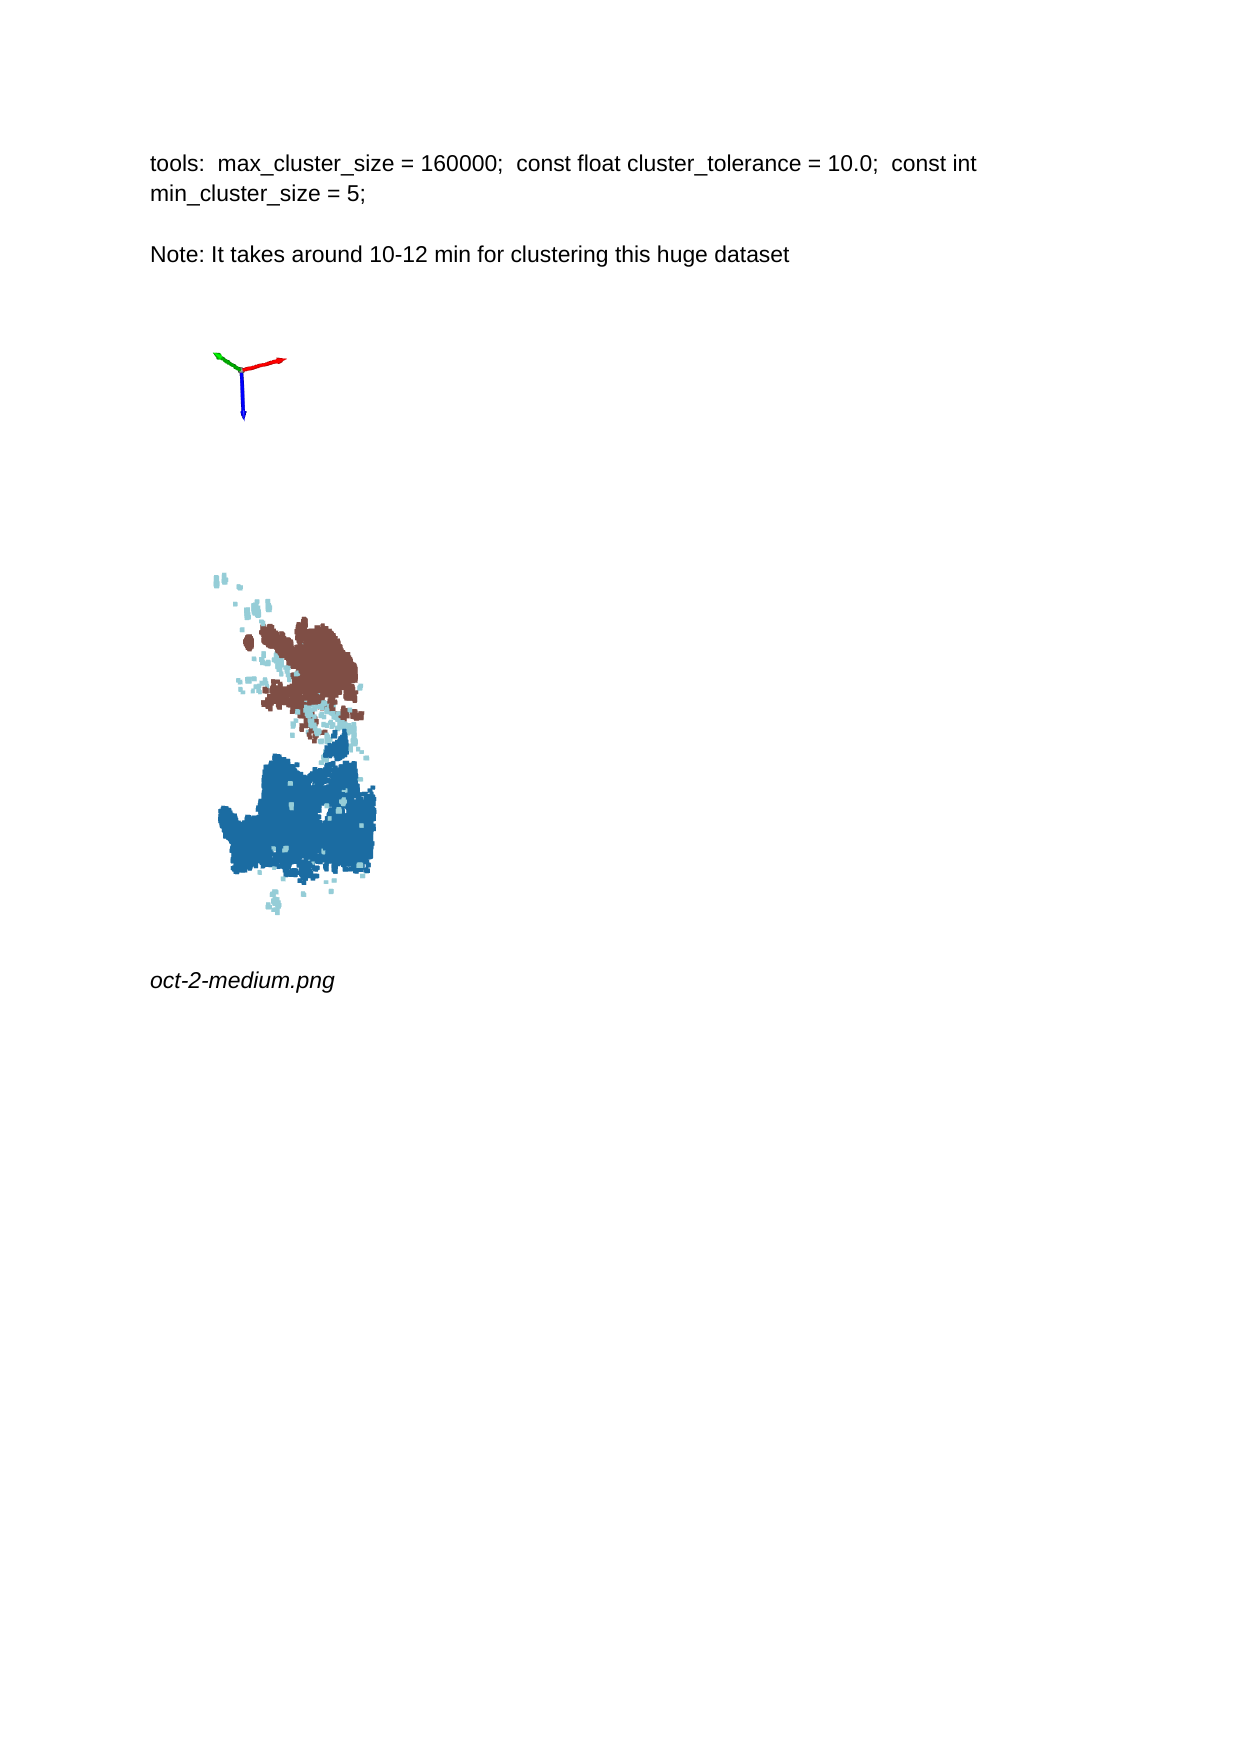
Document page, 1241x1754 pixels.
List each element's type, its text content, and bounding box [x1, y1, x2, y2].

picture [150, 301, 426, 933]
text oct-2-medium.png [150, 967, 1090, 993]
text tools: max_cluster_size = 160000; const float cluster_tolerance = 10.0; const int min_cluster_size = 5; Note: It takes around 10-12 min for clustering this huge dataset [150, 150, 1090, 933]
